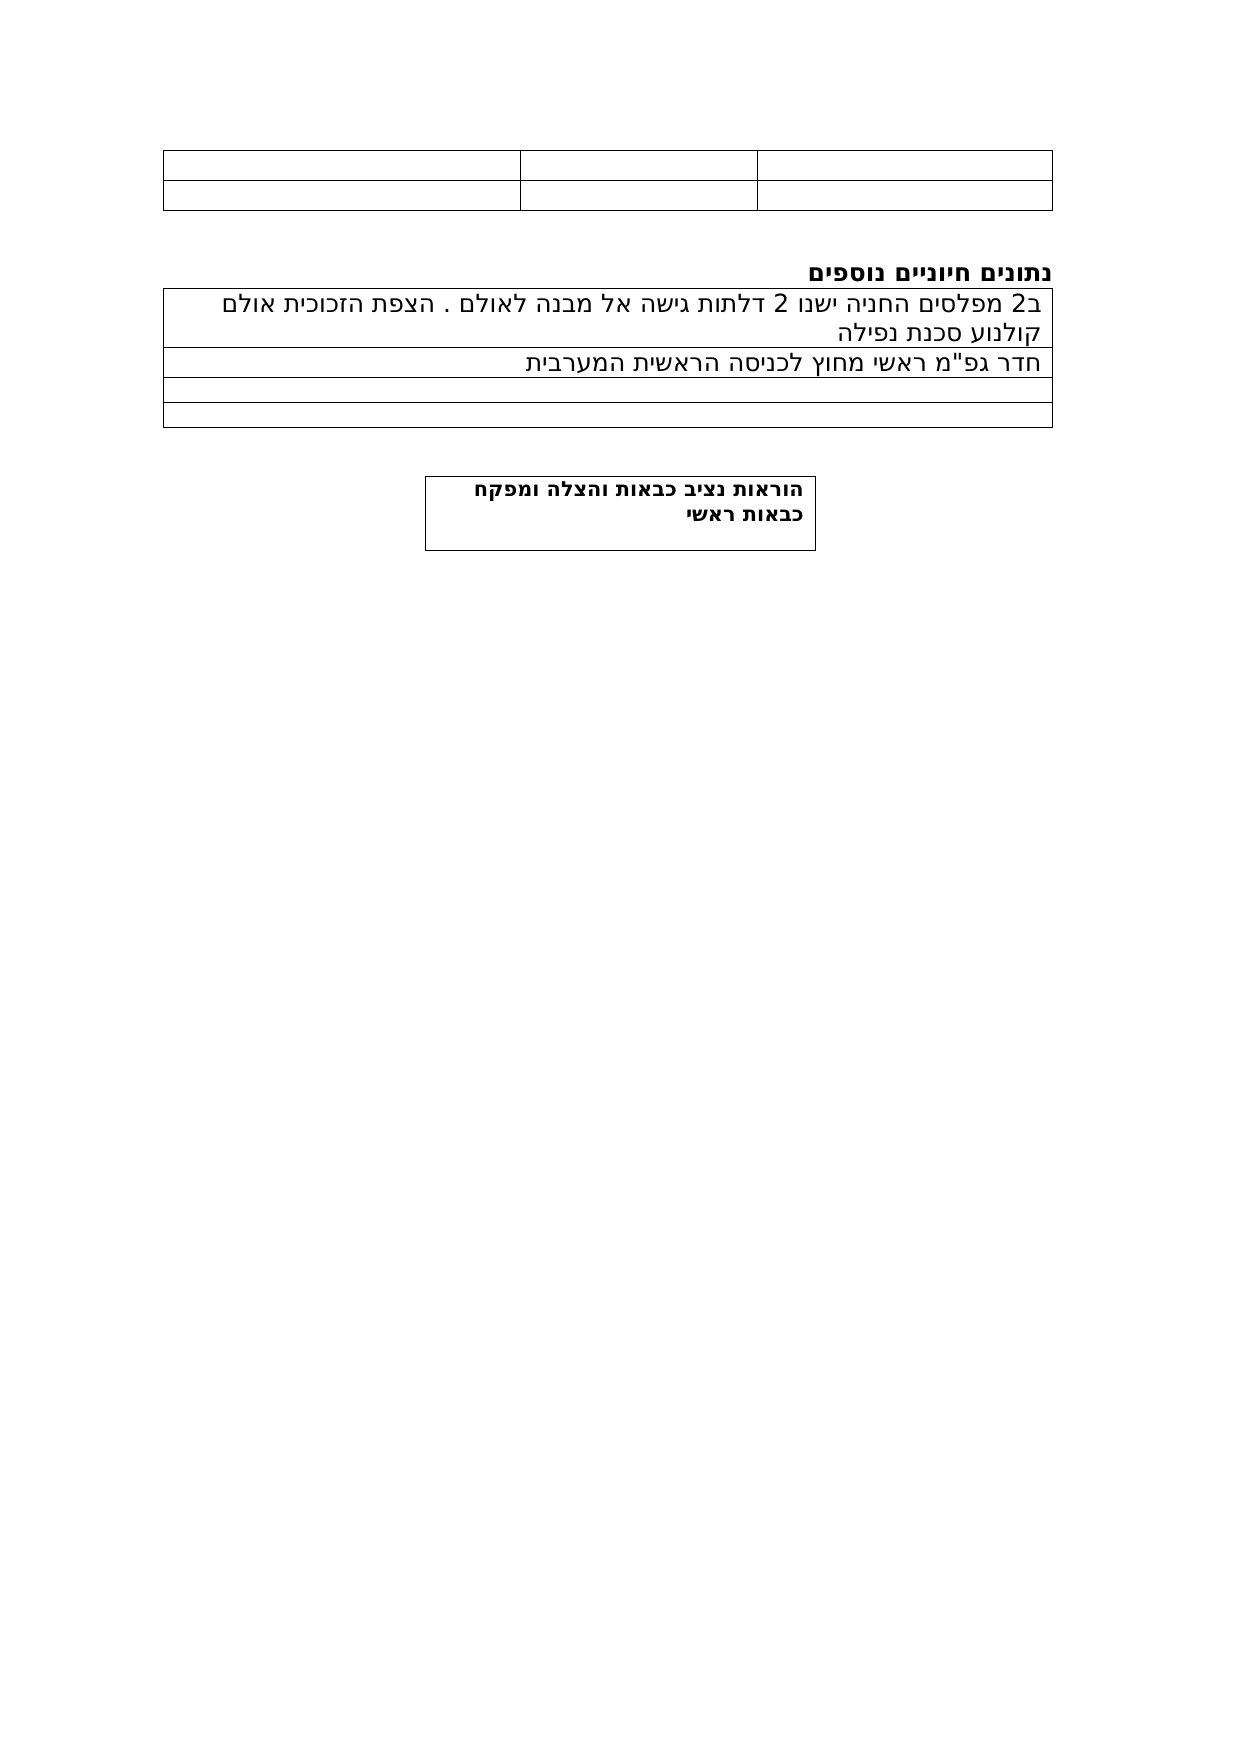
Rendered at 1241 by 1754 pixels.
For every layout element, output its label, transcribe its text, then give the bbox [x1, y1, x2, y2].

table_header הוראות נציב כבאות והצלה ומפקח כבאות ראשי [426, 477, 815, 550]
table_cell [758, 151, 875, 180]
table_cell [164, 151, 401, 180]
table_cell [875, 181, 1052, 209]
table_cell [164, 181, 401, 209]
table_cell [401, 151, 520, 180]
table_cell [401, 181, 520, 209]
table_cell [521, 151, 757, 180]
table_cell חדר גפ"מ ראשי מחוץ לכניסה הראשית המערבית [164, 348, 1052, 377]
table_header ב2 מפלסים החניה ישנו 2 דלתות גישה אל מבנה לאולם . הצפת הזכוכית אולם קולנוע סכנת נפילה [164, 289, 1052, 347]
text נתונים חיוניים נוספים [187, 258, 1053, 288]
table_cell [164, 403, 1052, 427]
table_cell [758, 181, 875, 209]
table_cell [521, 181, 757, 209]
table_cell [875, 151, 1052, 180]
table_cell [164, 378, 1052, 402]
